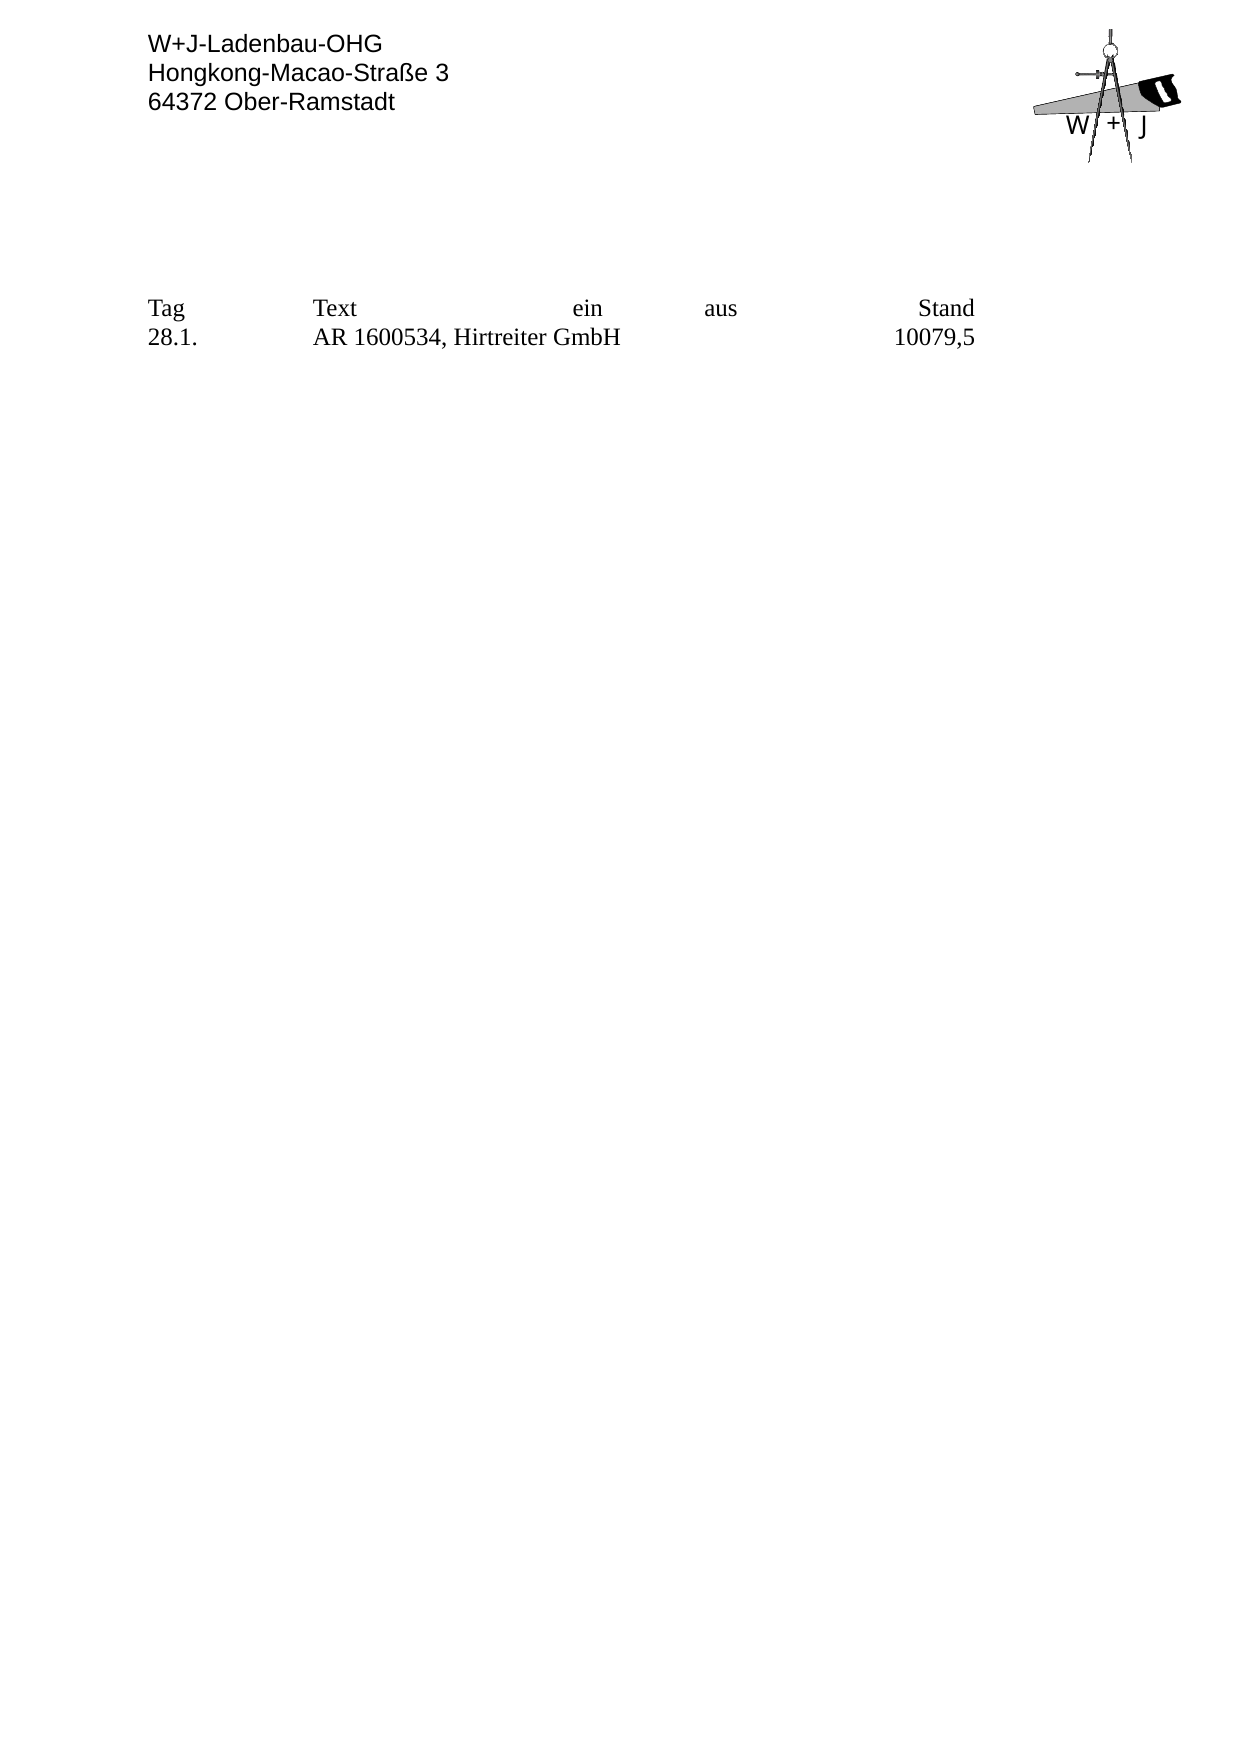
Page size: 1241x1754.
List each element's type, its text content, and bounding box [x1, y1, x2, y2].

text [1112, 29, 1181, 100]
text W+J-Ladenbau-OHG Hongkong-Macao-Straße 3 64372 Ober-Ramstadt [148, 29, 1109, 116]
text Tag Text ein aus Stand 28.1. AR 1600534, Hirtreiter GmbH 10079,5 [148, 293, 1181, 350]
